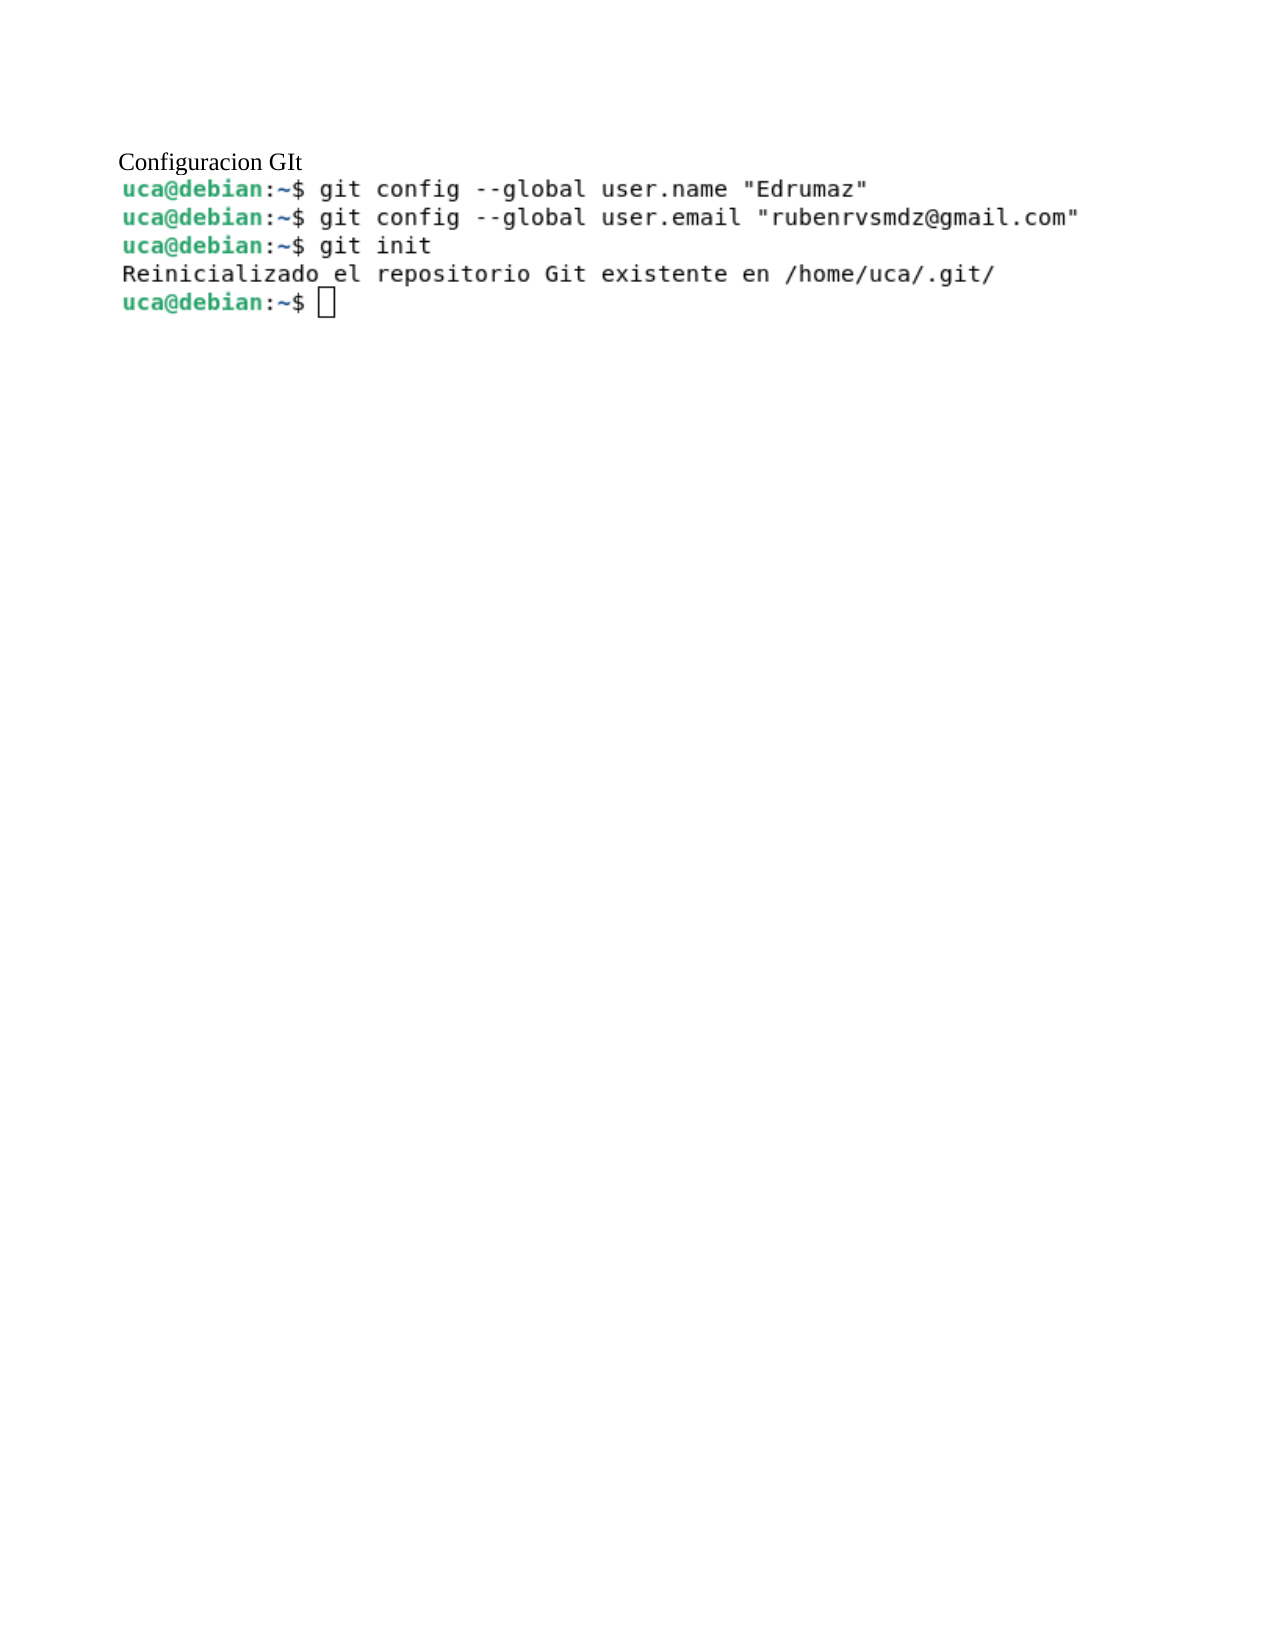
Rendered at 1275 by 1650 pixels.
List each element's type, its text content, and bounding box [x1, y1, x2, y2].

picture [121, 175, 1154, 337]
text Configuracion GIt [118, 147, 1157, 176]
